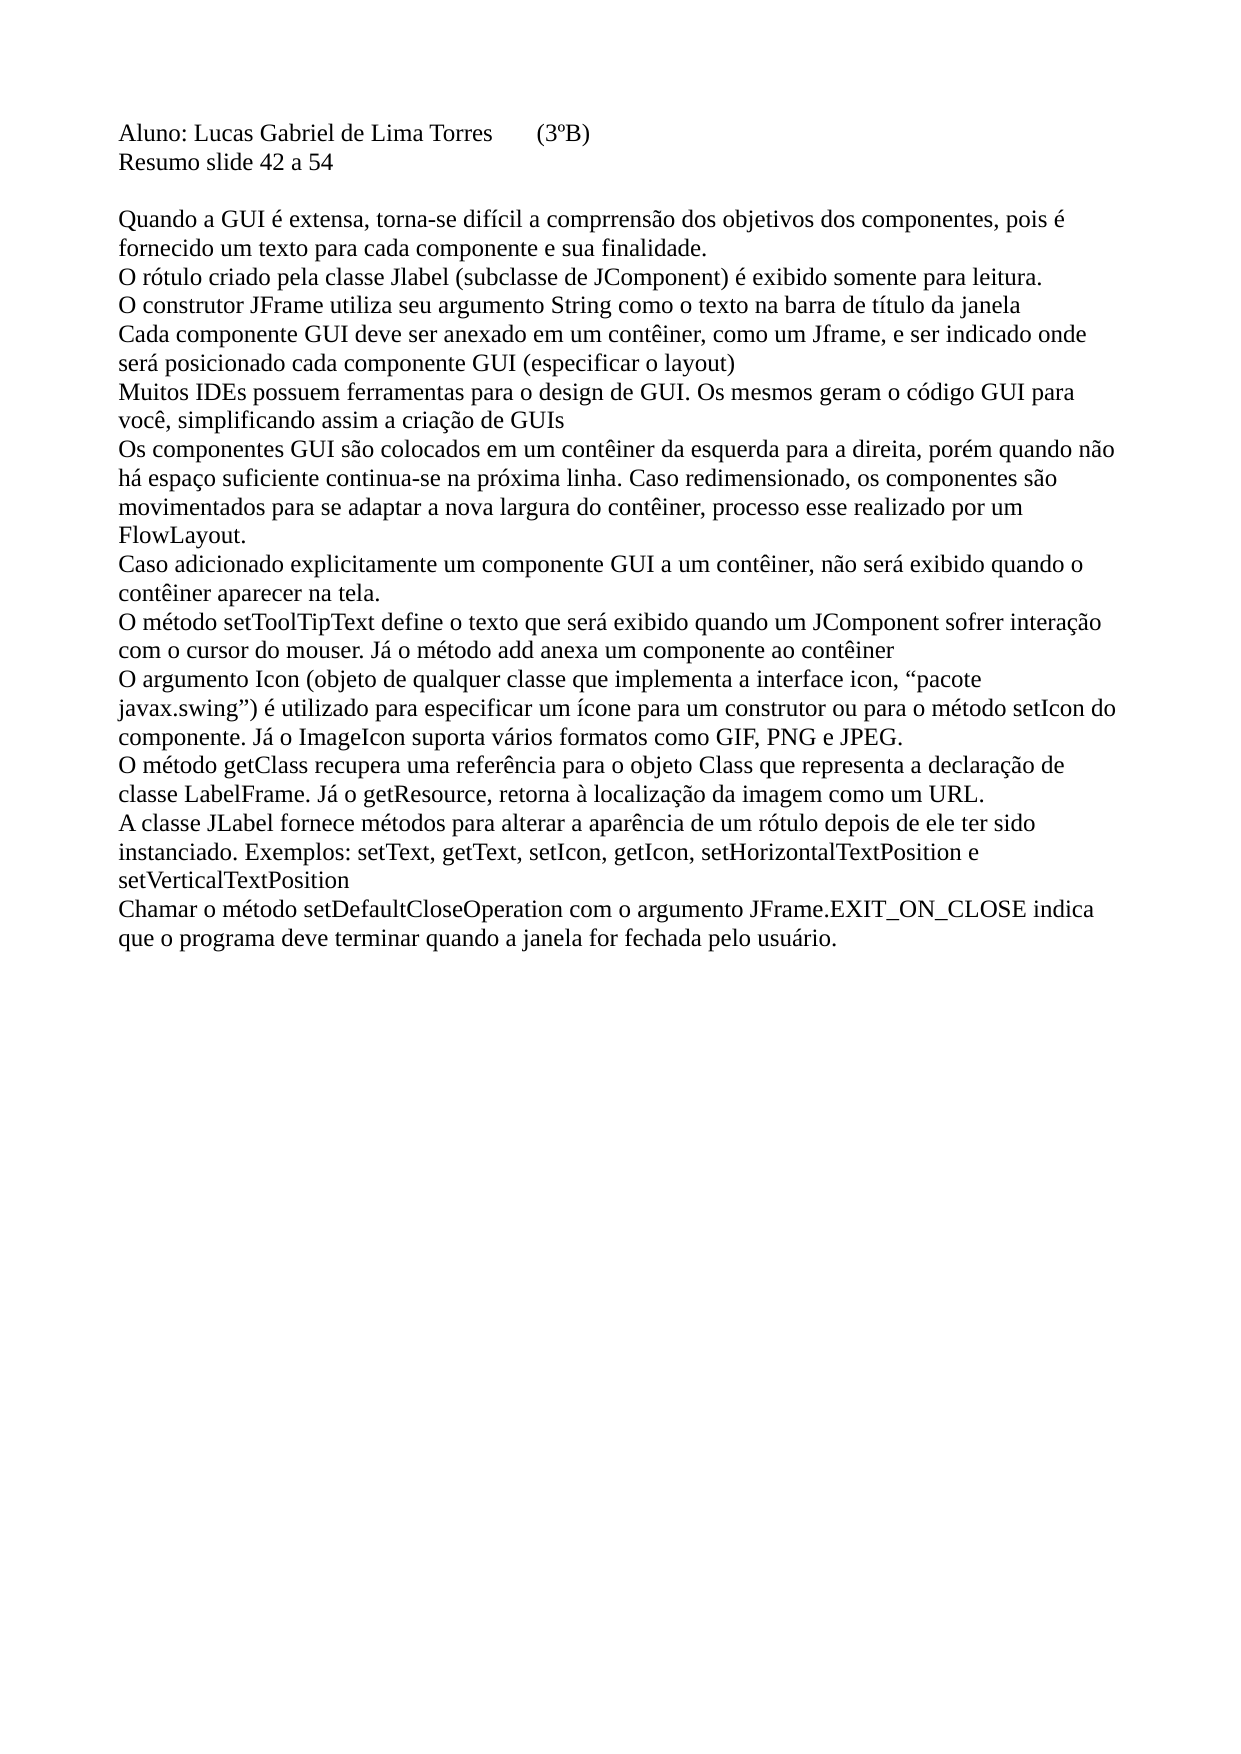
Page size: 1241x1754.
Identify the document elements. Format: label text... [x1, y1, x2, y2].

text O construtor JFrame utiliza seu argumento String como o texto na barra de título da janela [118, 291, 1122, 319]
text Os componentes GUI são colocados em um contêiner da esquerda para a direita, porém quando não há espaço suficiente continua-se na próxima linha. Caso redimensionado, os componentes são movimentados para se adaptar a nova largura do contêiner, processo esse realizado por um FlowLayout. [118, 434, 1122, 549]
text Chamar o método setDefaultCloseOperation com o argumento JFrame.EXIT_ON_CLOSE indica que o programa deve terminar quando a janela for fechada pelo usuário. [118, 894, 1122, 952]
text Aluno: Lucas Gabriel de Lima Torres (3ºB) [118, 118, 1122, 147]
text classe LabelFrame. Já o getResource, retorna à localização da imagem como um URL. [118, 779, 1122, 808]
text Quando a GUI é extensa, torna-se difícil a comprrensão dos objetivos dos componentes, pois é fornecido um texto para cada componente e sua finalidade. [118, 204, 1122, 262]
text O argumento Icon (objeto de qualquer classe que implementa a interface icon, “pacote javax.swing”) é utilizado para especificar um ícone para um construtor ou para o método setIcon do componente. Já o ImageIcon suporta vários formatos como GIF, PNG e JPEG. [118, 664, 1122, 751]
text O rótulo criado pela classe Jlabel (subclasse de JComponent) é exibido somente para leitura. [118, 262, 1122, 291]
text A classe JLabel fornece métodos para alterar a aparência de um rótulo depois de ele ter sido instanciado. Exemplos: setText, getText, setIcon, getIcon, setHorizontalTextPosition e setVerticalTextPosition [118, 808, 1122, 894]
text Cada componente GUI deve ser anexado em um contêiner, como um Jframe, e ser indicado onde será posicionado cada componente GUI (especificar o layout) [118, 319, 1122, 377]
text Muitos IDEs possuem ferramentas para o design de GUI. Os mesmos geram o código GUI para você, simplificando assim a criação de GUIs [118, 377, 1122, 434]
text Resumo slide 42 a 54 [118, 147, 1122, 176]
text Caso adicionado explicitamente um componente GUI a um contêiner, não será exibido quando o contêiner aparecer na tela. [118, 549, 1122, 607]
text O método getClass recupera uma referência para o objeto Class que representa a declaração de [118, 751, 1122, 779]
text O método setToolTipText define o texto que será exibido quando um JComponent sofrer interação com o cursor do mouser. Já o método add anexa um componente ao contêiner [118, 607, 1122, 664]
